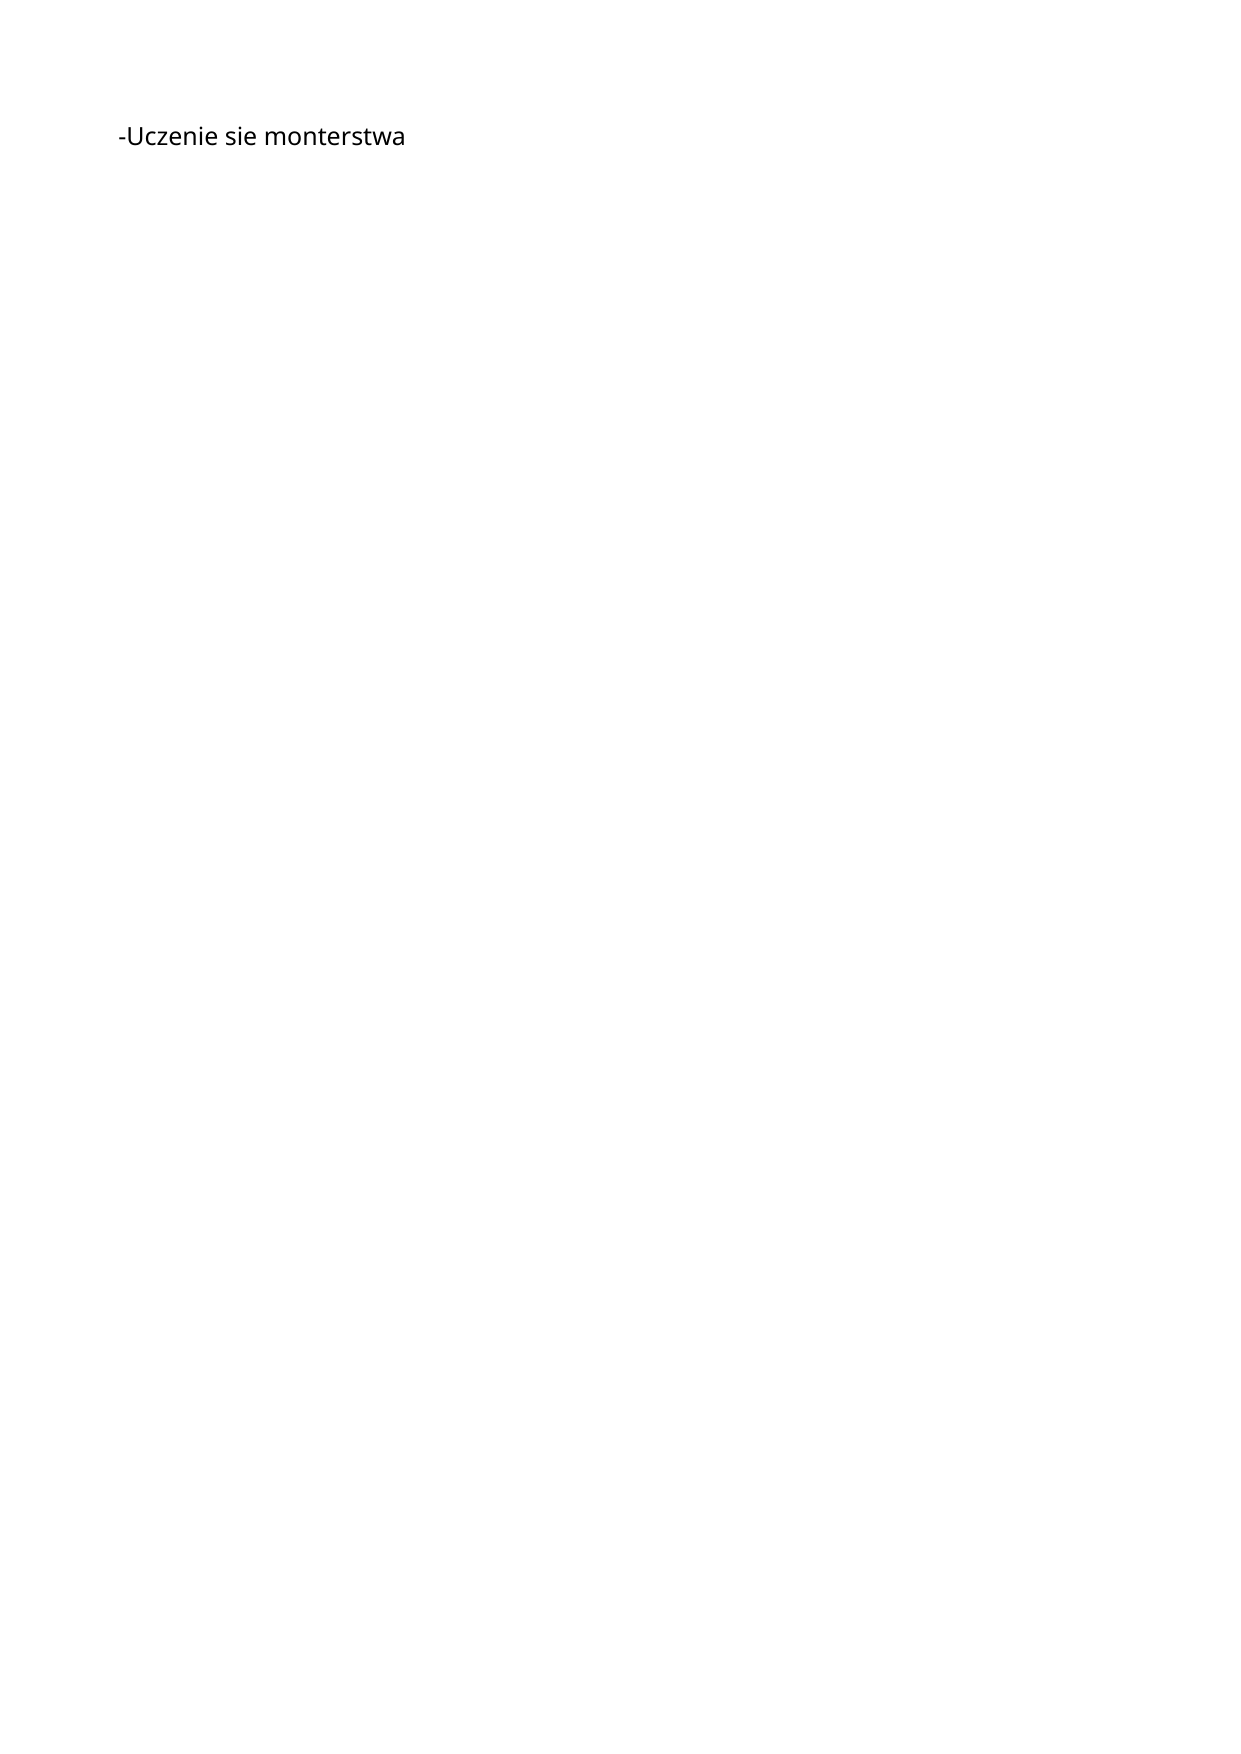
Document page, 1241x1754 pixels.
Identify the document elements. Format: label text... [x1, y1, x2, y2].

text -Uczenie sie monterstwa [118, 118, 1122, 152]
